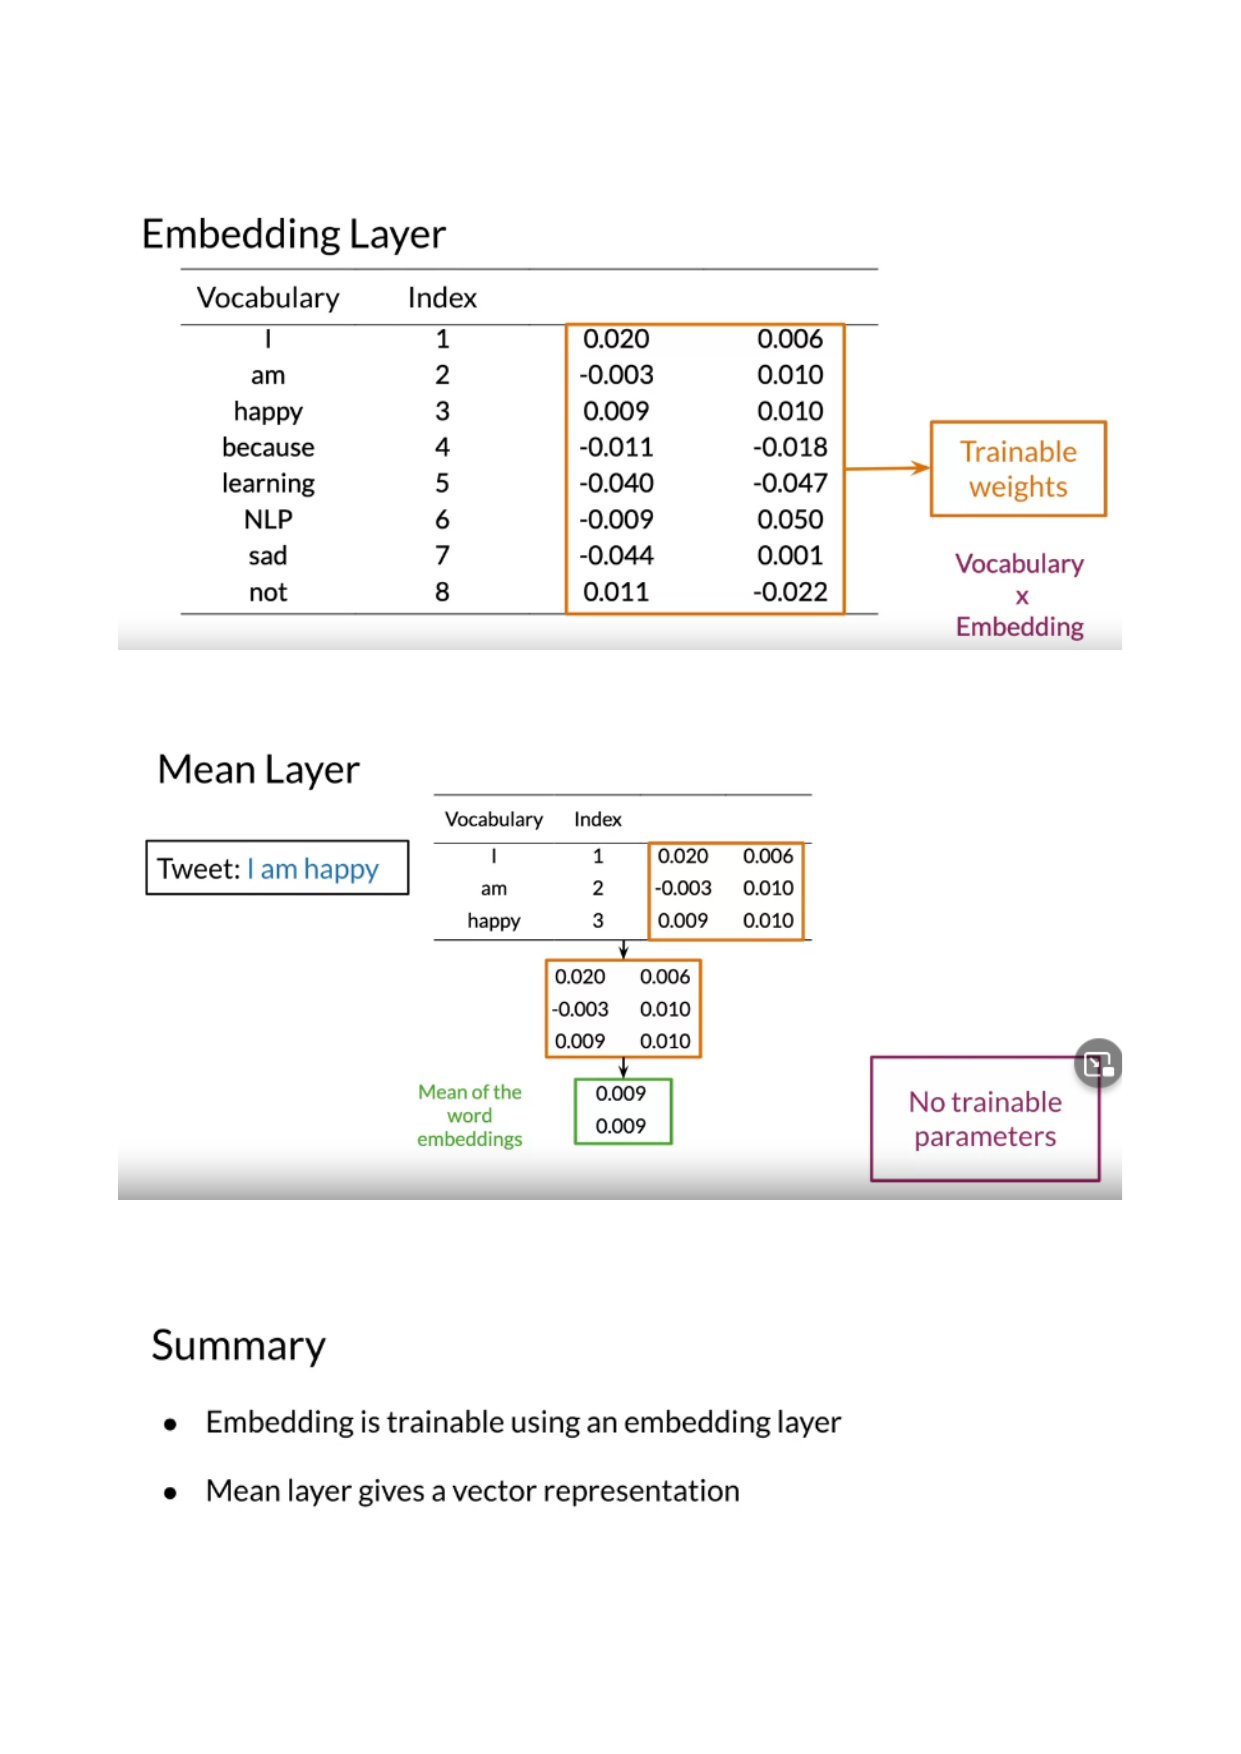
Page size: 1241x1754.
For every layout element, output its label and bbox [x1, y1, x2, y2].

picture [118, 204, 1123, 650]
picture [118, 1314, 1123, 1530]
picture [118, 735, 1123, 1200]
